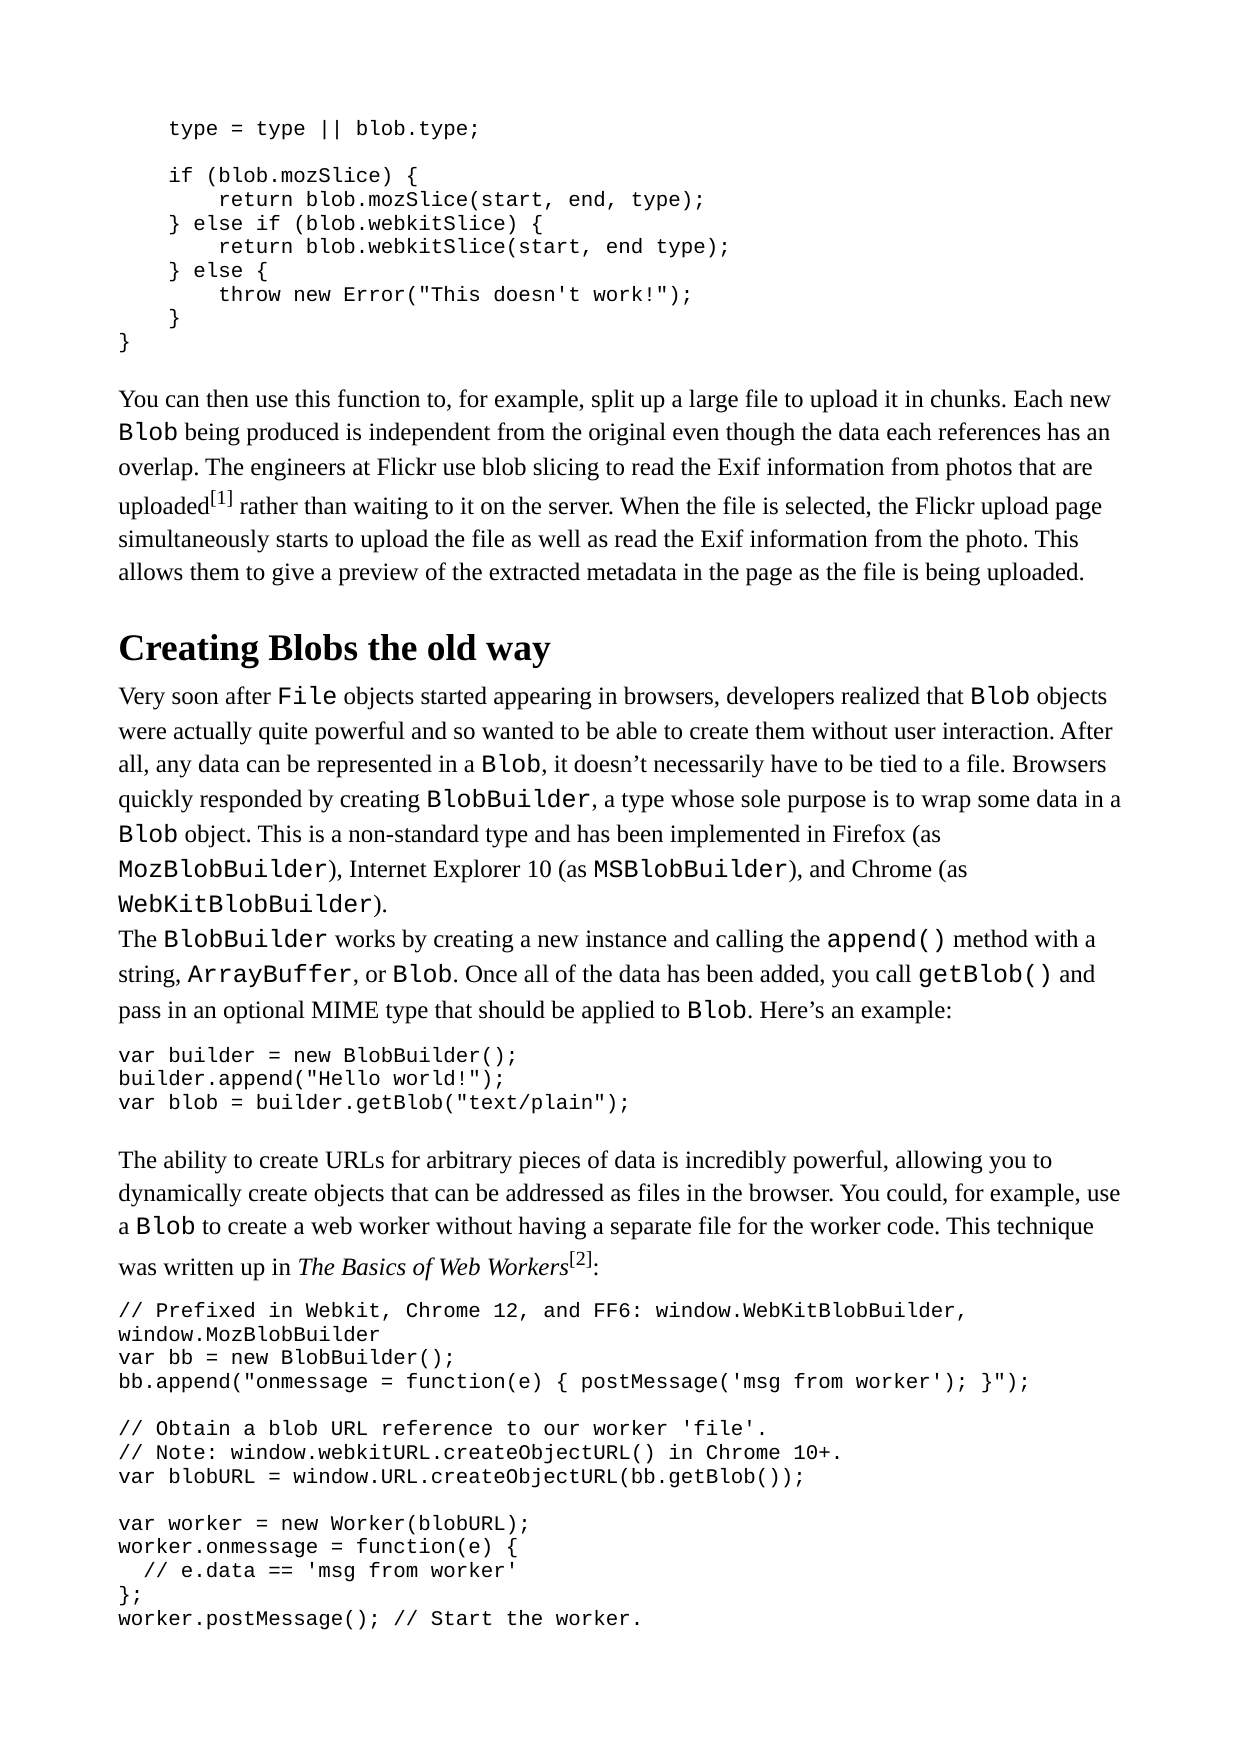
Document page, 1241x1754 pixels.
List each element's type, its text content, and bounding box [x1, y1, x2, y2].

text return blob.mozSlice(start, end, type); [118, 189, 1122, 213]
text // Prefixed in Webkit, Chrome 12, and FF6: window.WebKitBlobBuilder, window.MozBlobBuilder [118, 1300, 1122, 1347]
text builder.append("Hello world!"); [118, 1068, 1122, 1092]
text // Note: window.webkitURL.createObjectURL() in Chrome 10+. [118, 1442, 1122, 1466]
text throw new Error("This doesn't work!"); [118, 284, 1122, 307]
text var blobURL = window.URL.createObjectURL(bb.getBlob()); [118, 1466, 1122, 1489]
text } else { [118, 260, 1122, 284]
text worker.postMessage(); // Start the worker. [118, 1607, 1122, 1631]
text if (blob.mozSlice) { [118, 165, 1122, 189]
text bb.append("onmessage = function(e) { postMessage('msg from worker'); }"); [118, 1371, 1122, 1395]
text type = type || blob.type; [118, 118, 1122, 142]
text Very soon after File objects started appearing in browsers, developers realized that Blob objects were actually quite powerful and so wanted to be able to create them without user interaction. After all, any data can be represented in a Blob, it doesn’t necessarily have to be tied to a file. Browsers quickly responded by creating BlobBuilder, a type whose sole purpose is to wrap some data in a Blob object. This is a non-standard type and has been implemented in Firefox (as MozBlobBuilder), Internet Explorer 10 (as MSBlobBuilder), and Chrome (as WebKitBlobBuilder). The BlobBuilder works by creating a new instance and calling the append() method with a string, ArrayBuffer, or Blob. Once all of the data has been added, you call getBlob() and pass in an optional MIME type that should be applied to Blob. Here’s an example: [118, 681, 1122, 1026]
text var bb = new BlobBuilder(); [118, 1347, 1122, 1371]
text // e.data == 'msg from worker' [118, 1560, 1122, 1584]
text }; [118, 1584, 1122, 1607]
text You can then use this function to, for example, split up a large file to upload it in chunks. Each new Blob being produced is independent from the original even though the data each references has an overlap. The engineers at Flickr use blob slicing to read the Exif information from photos that are uploaded[1] rather than waiting to it on the server. When the file is selected, the Flickr upload page simultaneously starts to upload the file as well as read the Exif information from the photo. This allows them to give a preview of the extracted metadata in the page as the file is being uploaded. [118, 384, 1122, 586]
text // Obtain a blob URL reference to our worker 'file'. [118, 1418, 1122, 1442]
text var blob = builder.getBlob("text/plain"); [118, 1092, 1122, 1116]
text } else if (blob.webkitSlice) { [118, 213, 1122, 236]
text var worker = new Worker(blobURL); [118, 1513, 1122, 1537]
text worker.onmessage = function(e) { [118, 1537, 1122, 1560]
subtitle Creating Blobs the old way [118, 625, 1122, 668]
text return blob.webkitSlice(start, end type); [118, 236, 1122, 260]
text The ability to create URLs for arbitrary pieces of data is incredibly powerful, allowing you to dynamically create objects that can be addressed as files in the browser. You could, for example, use a Blob to create a web worker without having a separate file for the worker code. This technique was written up in The Basics of Web Workers[2]: [118, 1145, 1122, 1281]
text } [118, 331, 1122, 354]
text } [118, 307, 1122, 331]
text var builder = new BlobBuilder(); [118, 1045, 1122, 1068]
